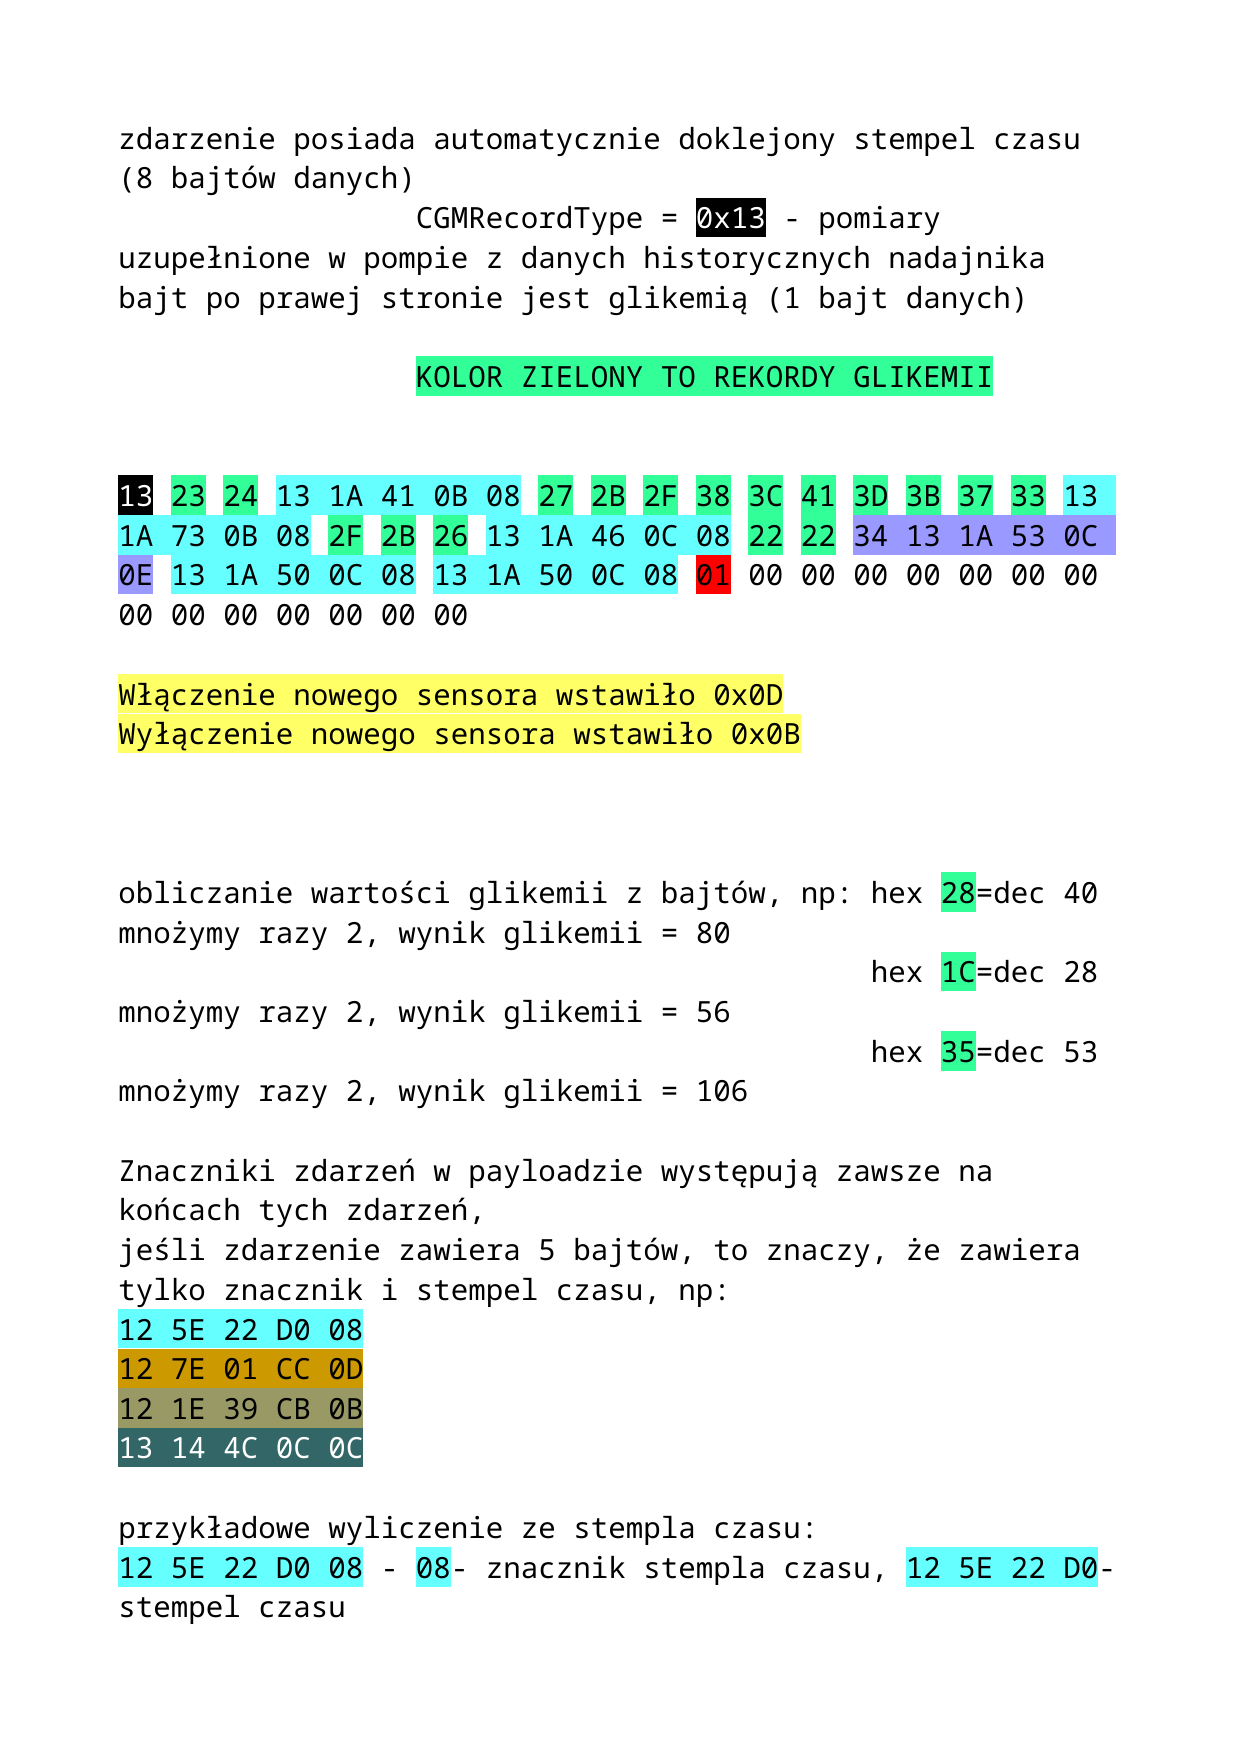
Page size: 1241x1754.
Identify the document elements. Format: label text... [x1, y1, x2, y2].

text CGMRecordType = 0x13 - pomiary uzupełnione w pompie z danych historycznych nadajnika bajt po prawej stronie jest glikemią (1 bajt danych) [118, 197, 1122, 317]
text Włączenie nowego sensora wstawiło 0x0D [118, 674, 1122, 713]
text obliczanie wartości glikemii z bajtów, np: hex 28=dec 40 mnożymy razy 2, wynik glikemii = 80 [118, 872, 1122, 952]
text Znaczniki zdarzeń w payloadzie występują zawsze na końcach tych zdarzeń, [118, 1150, 1122, 1229]
text 13 14 4C 0C 0C [118, 1428, 1122, 1467]
text 12 7E 01 CC 0D [118, 1348, 1122, 1388]
text hex 1C=dec 28 mnożymy razy 2, wynik glikemii = 56 [118, 952, 1122, 1031]
text 12 5E 22 D0 08 [118, 1309, 1122, 1348]
text 12 1E 39 CB 0B [118, 1388, 1122, 1428]
text przykładowe wyliczenie ze stempla czasu: [118, 1507, 1122, 1547]
text 12 5E 22 D0 08 - 08- znacznik stempla czasu, 12 5E 22 D0- stempel czasu [118, 1547, 1122, 1626]
text KOLOR ZIELONY TO REKORDY GLIKEMII [118, 356, 1122, 396]
text Wyłączenie nowego sensora wstawiło 0x0B [118, 713, 1122, 753]
text jeśli zdarzenie zawiera 5 bajtów, to znaczy, że zawiera tylko znacznik i stempel czasu, np: [118, 1229, 1122, 1309]
text 13 23 24 13 1A 41 0B 08 27 2B 2F 38 3C 41 3D 3B 37 33 13 1A 73 0B 08 2F 2B 26 13 1A 46 0C 08 22 22 34 13 1A 53 0C 0E 13 1A 50 0C 08 13 1A 50 0C 08 01 00 00 00 00 00 00 00 00 00 00 00 00 00 00 [118, 475, 1122, 634]
text zdarzenie posiada automatycznie doklejony stempel czasu (8 bajtów danych) [118, 118, 1122, 197]
text hex 35=dec 53 mnożymy razy 2, wynik glikemii = 106 [118, 1031, 1122, 1110]
